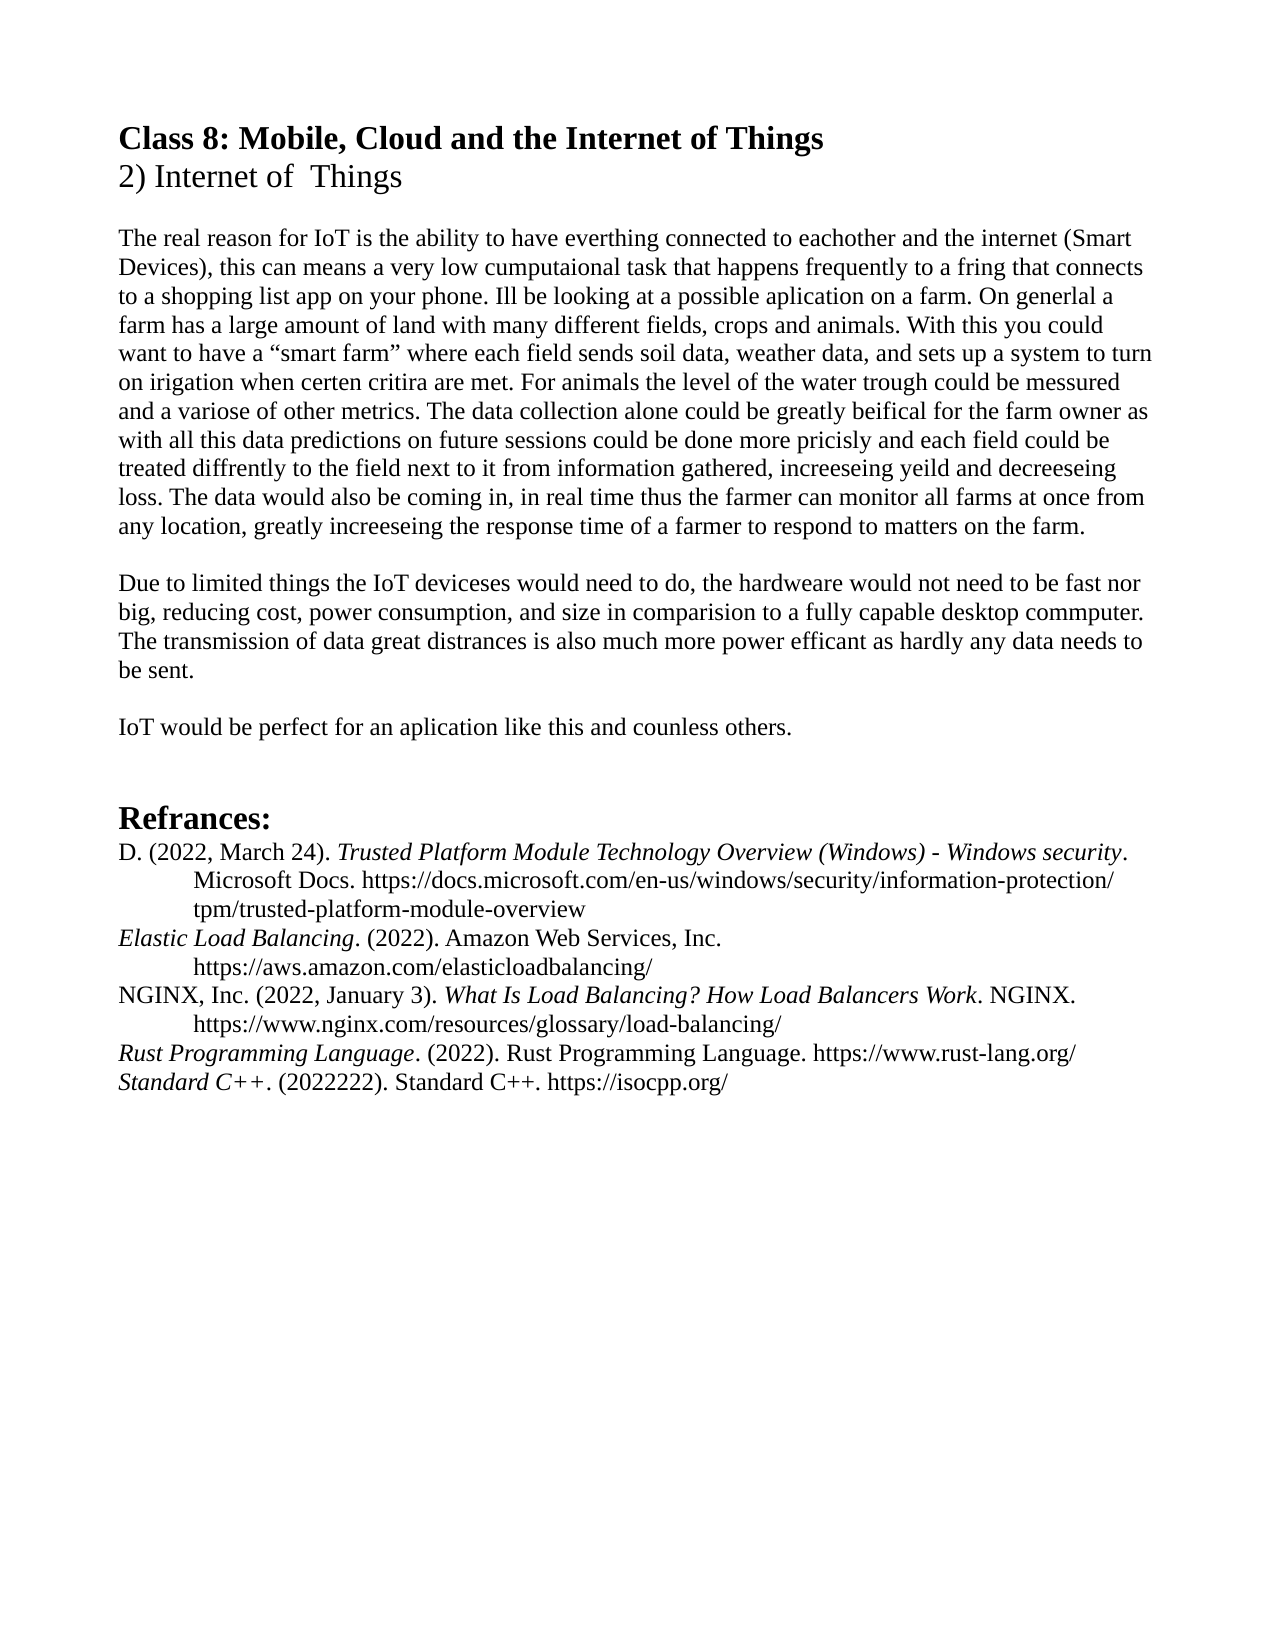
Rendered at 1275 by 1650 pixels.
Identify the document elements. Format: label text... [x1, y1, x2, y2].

text Refrances: [118, 798, 1157, 837]
text 2) Internet of Things [118, 156, 1157, 195]
text NGINX, Inc. (2022, January 3). What Is Load Balancing? How Load Balancers Work. NGINX. https://www.nginx.com/resources/glossary/load-balancing/ [118, 981, 1157, 1038]
text IoT would be perfect for an aplication like this and counless others. [118, 712, 1157, 741]
text Due to limited things the IoT deviceses would need to do, the hardweare would not need to be fast nor big, reducing cost, power consumption, and size in comparision to a fully capable desktop commputer. The transmission of data great distrances is also much more power efficant as hardly any data needs to be sent. [118, 568, 1157, 683]
text Standard C++. (2022222). Standard C++. https://isocpp.org/ [118, 1067, 1157, 1096]
text D. (2022, March 24). Trusted Platform Module Technology Overview (Windows) - Windows security. Microsoft Docs. https://docs.microsoft.com/en-us/windows/security/information-protection/tpm/trusted-platform-module-overview [118, 837, 1157, 923]
text Elastic Load Balancing. (2022). Amazon Web Services, Inc. https://aws.amazon.com/elasticloadbalancing/ [118, 923, 1157, 981]
text Class 8: Mobile, Cloud and the Internet of Things [118, 118, 1157, 156]
text The real reason for IoT is the ability to have everthing connected to eachother and the internet (Smart Devices), this can means a very low cumputaional task that happens frequently to a fring that connects to a shopping list app on your phone. Ill be looking at a possible aplication on a farm. On generlal a farm has a large amount of land with many different fields, crops and animals. With this you could want to have a “smart farm” where each field sends soil data, weather data, and sets up a system to turn on irigation when certen critira are met. For animals the level of the water trough could be messured and a variose of other metrics. The data collection alone could be greatly beifical for the farm owner as with all this data predictions on future sessions could be done more pricisly and each field could be treated diffrently to the field next to it from information gathered, increeseing yeild and decreeseing loss. The data would also be coming in, in real time thus the farmer can monitor all farms at once from any location, greatly increeseing the response time of a farmer to respond to matters on the farm. [118, 223, 1157, 540]
text Rust Programming Language. (2022). Rust Programming Language. https://www.rust-lang.org/ [118, 1038, 1157, 1067]
